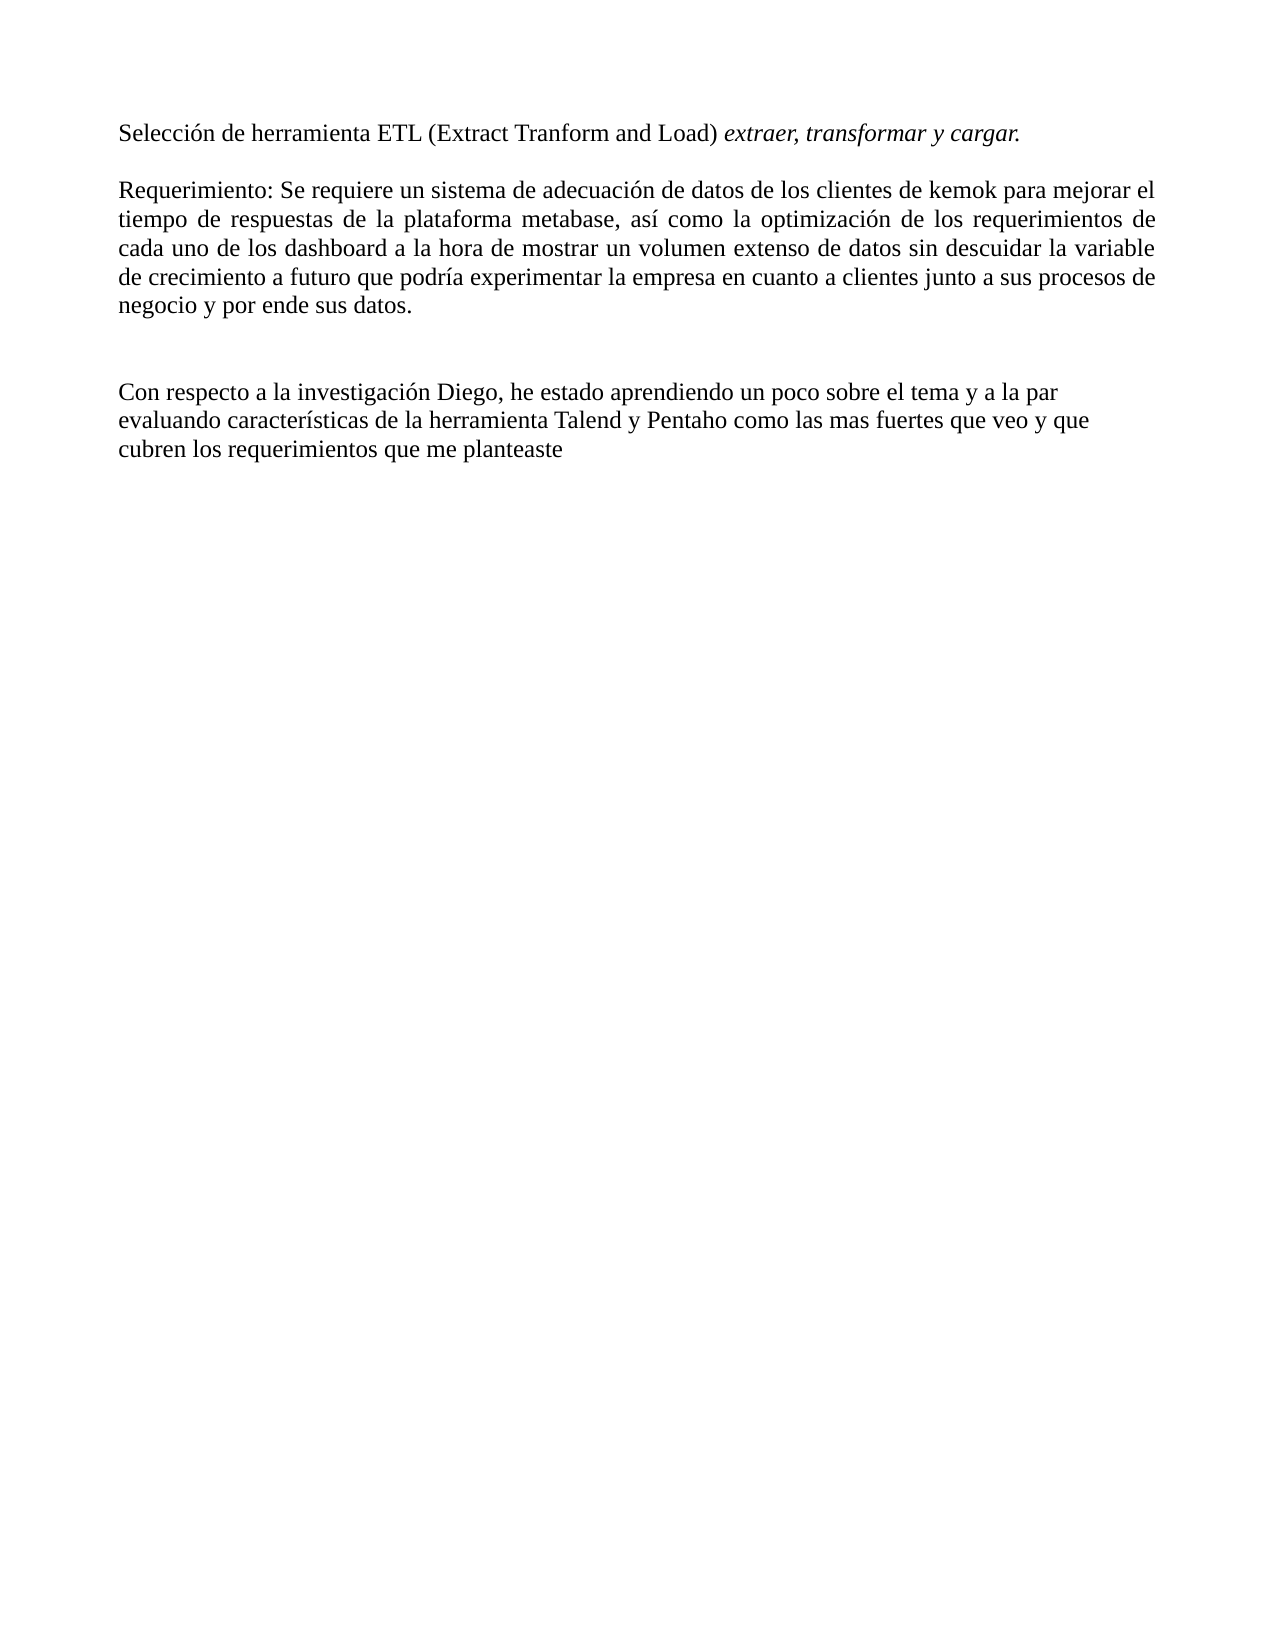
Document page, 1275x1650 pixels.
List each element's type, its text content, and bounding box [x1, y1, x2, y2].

text Requerimiento: Se requiere un sistema de adecuación de datos de los clientes de kemok para mejorar el tiempo de respuestas de la plataforma metabase, así como la optimización de los requerimientos de cada uno de los dashboard a la hora de mostrar un volumen extenso de datos sin descuidar la variable de crecimiento a futuro que podría experimentar la empresa en cuanto a clientes junto a sus procesos de negocio y por ende sus datos. [118, 176, 1157, 319]
text Selección de herramienta ETL (Extract Tranform and Load) extraer, transformar y cargar. [118, 118, 1157, 147]
text Con respecto a la investigación Diego, he estado aprendiendo un poco sobre el tema y a la par evaluando características de la herramienta Talend y Pentaho como las mas fuertes que veo y que cubren los requerimientos que me planteaste [118, 377, 1157, 463]
